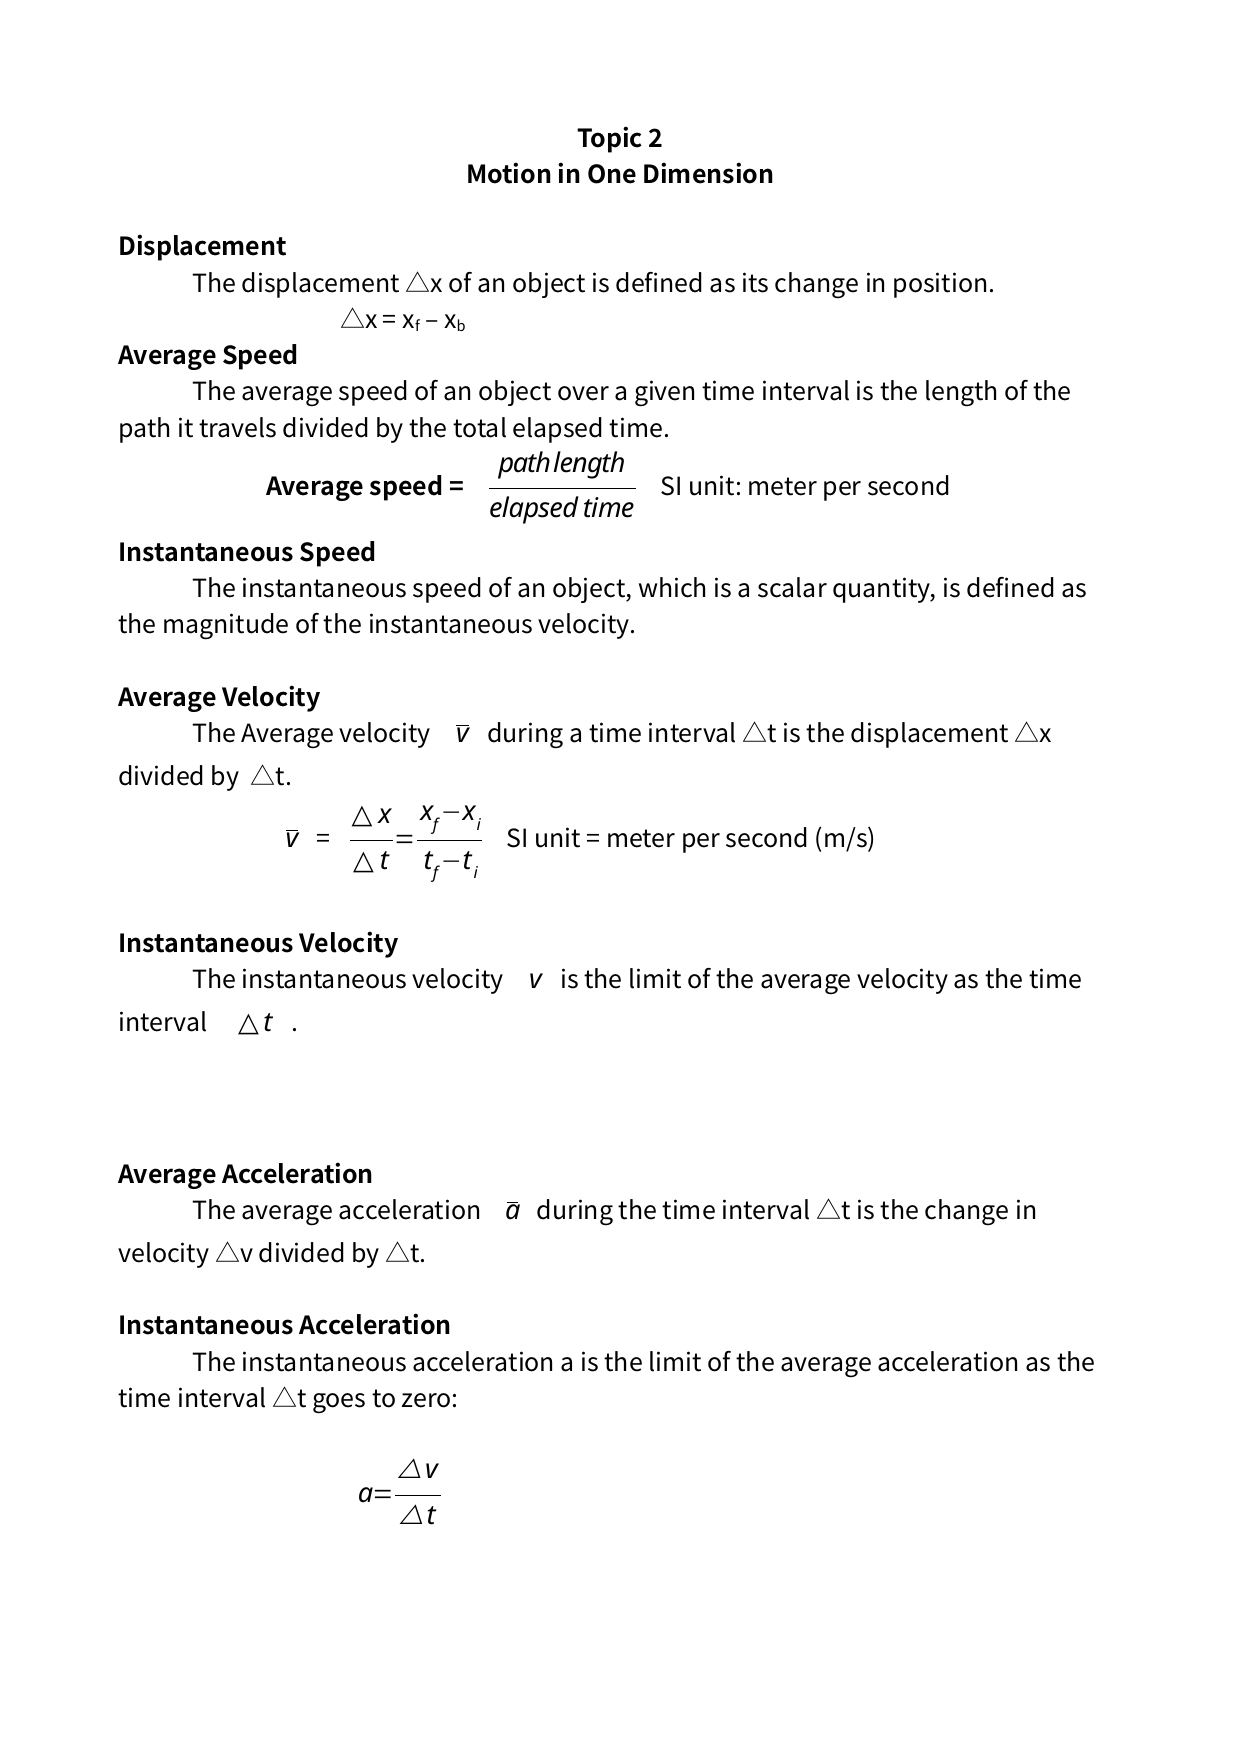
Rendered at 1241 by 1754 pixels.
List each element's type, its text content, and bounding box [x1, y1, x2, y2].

text Motion in One Dimension [118, 154, 1122, 191]
text Instantaneous Speed [118, 532, 1122, 568]
text Average Acceleration [118, 1154, 1122, 1190]
text Instantaneous Velocity [118, 923, 1122, 959]
text Average Speed [118, 336, 1122, 372]
text The instantaneous acceleration a is the limit of the average acceleration as the time interval △t goes to zero: [118, 1342, 1122, 1414]
text △x = xf – xb [118, 299, 1122, 336]
text Average Velocity [118, 677, 1122, 713]
text The Average velocity during a time interval △t is the displacement △x divided by △t. [118, 713, 1122, 793]
text Instantaneous Acceleration [118, 1306, 1122, 1342]
text The instantaneous speed of an object, which is a scalar quantity, is defined as the magnitude of the instantaneous velocity. [118, 568, 1122, 641]
text Topic 2 [118, 118, 1122, 154]
text Displacement [118, 227, 1122, 263]
text The displacement △x of an object is defined as its change in position. [118, 263, 1122, 299]
text Average speed = SI unit: meter per second [118, 444, 1122, 532]
text = SI unit = meter per second (m/s) [118, 793, 1122, 887]
text The instantaneous velocity is the limit of the average velocity as the time interval . [118, 959, 1122, 1045]
text The average acceleration during the time interval △t is the change in velocity △v divided by △t. [118, 1190, 1122, 1269]
text The average speed of an object over a given time interval is the length of the path it travels divided by the total elapsed time. [118, 372, 1122, 444]
